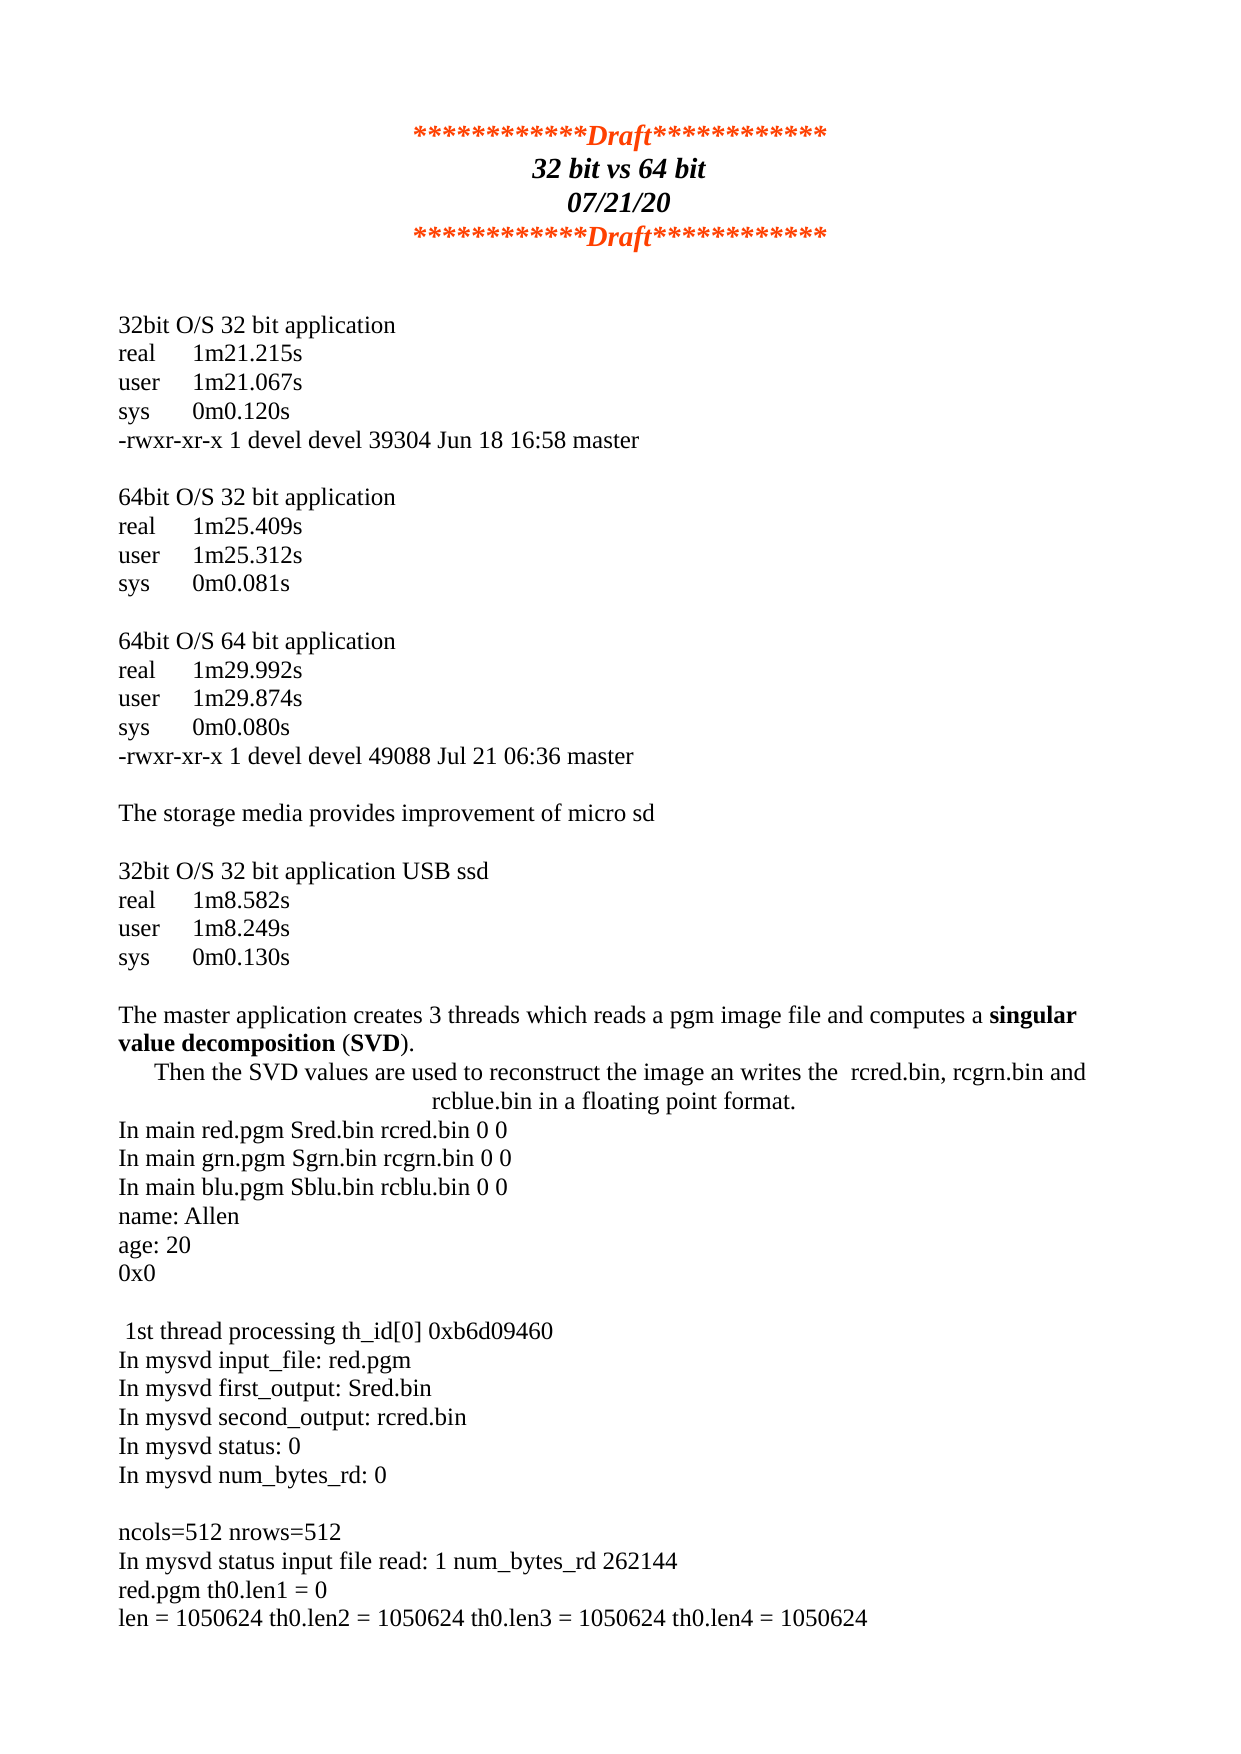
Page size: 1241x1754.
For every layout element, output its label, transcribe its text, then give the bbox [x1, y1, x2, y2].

text name: Allen [118, 1201, 1122, 1230]
text sys 0m0.120s [118, 396, 1122, 425]
text 32 bit vs 64 bit [118, 152, 1122, 185]
text 07/21/20 [118, 185, 1122, 219]
text user 1m8.249s [118, 913, 1122, 942]
text -rwxr-xr-x 1 devel devel 39304 Jun 18 16:58 master [118, 425, 1122, 453]
text In mysvd second_output: rcred.bin [118, 1402, 1122, 1431]
text In mysvd status input file read: 1 num_bytes_rd 262144 [118, 1546, 1122, 1575]
text In main red.pgm Sred.bin rcred.bin 0 0 [118, 1115, 1122, 1143]
text In mysvd num_bytes_rd: 0 [118, 1460, 1122, 1488]
text The master application creates 3 threads which reads a pgm image file and computes a singular value decomposition (SVD). [118, 1000, 1122, 1057]
text 1st thread processing th_id[0] 0xb6d09460 [118, 1316, 1122, 1345]
text real 1m25.409s [118, 511, 1122, 540]
text sys 0m0.081s [118, 568, 1122, 597]
text In main blu.pgm Sblu.bin rcblu.bin 0 0 [118, 1172, 1122, 1201]
text len = 1050624 th0.len2 = 1050624 th0.len3 = 1050624 th0.len4 = 1050624 [118, 1603, 1122, 1632]
text real 1m8.582s [118, 885, 1122, 913]
text 32bit O/S 32 bit application [118, 310, 1122, 338]
text age: 20 [118, 1230, 1122, 1258]
text ************Draft************ [118, 219, 1122, 252]
text In main grn.pgm Sgrn.bin rcgrn.bin 0 0 [118, 1143, 1122, 1172]
text sys 0m0.130s [118, 942, 1122, 971]
text The storage media provides improvement of micro sd [118, 798, 1122, 827]
text red.pgm th0.len1 = 0 [118, 1575, 1122, 1603]
text user 1m29.874s [118, 683, 1122, 712]
text real 1m29.992s [118, 655, 1122, 683]
text real 1m21.215s [118, 338, 1122, 367]
text sys 0m0.080s [118, 712, 1122, 741]
text user 1m25.312s [118, 540, 1122, 568]
text In mysvd input_file: red.pgm [118, 1345, 1122, 1373]
text ncols=512 nrows=512 [118, 1517, 1122, 1546]
text In mysvd first_output: Sred.bin [118, 1373, 1122, 1402]
text 64bit O/S 32 bit application [118, 482, 1122, 511]
text 0x0 [118, 1258, 1122, 1287]
text In mysvd status: 0 [118, 1431, 1122, 1460]
text 32bit O/S 32 bit application USB ssd [118, 856, 1122, 885]
text -rwxr-xr-x 1 devel devel 49088 Jul 21 06:36 master [118, 741, 1122, 770]
text ************Draft************ [118, 118, 1122, 152]
text user 1m21.067s [118, 367, 1122, 396]
text Then the SVD values are used to reconstruct the image an writes the rcred.bin, rcgrn.bin and rcblue.bin in a floating point format. [118, 1057, 1122, 1115]
text 64bit O/S 64 bit application [118, 626, 1122, 655]
